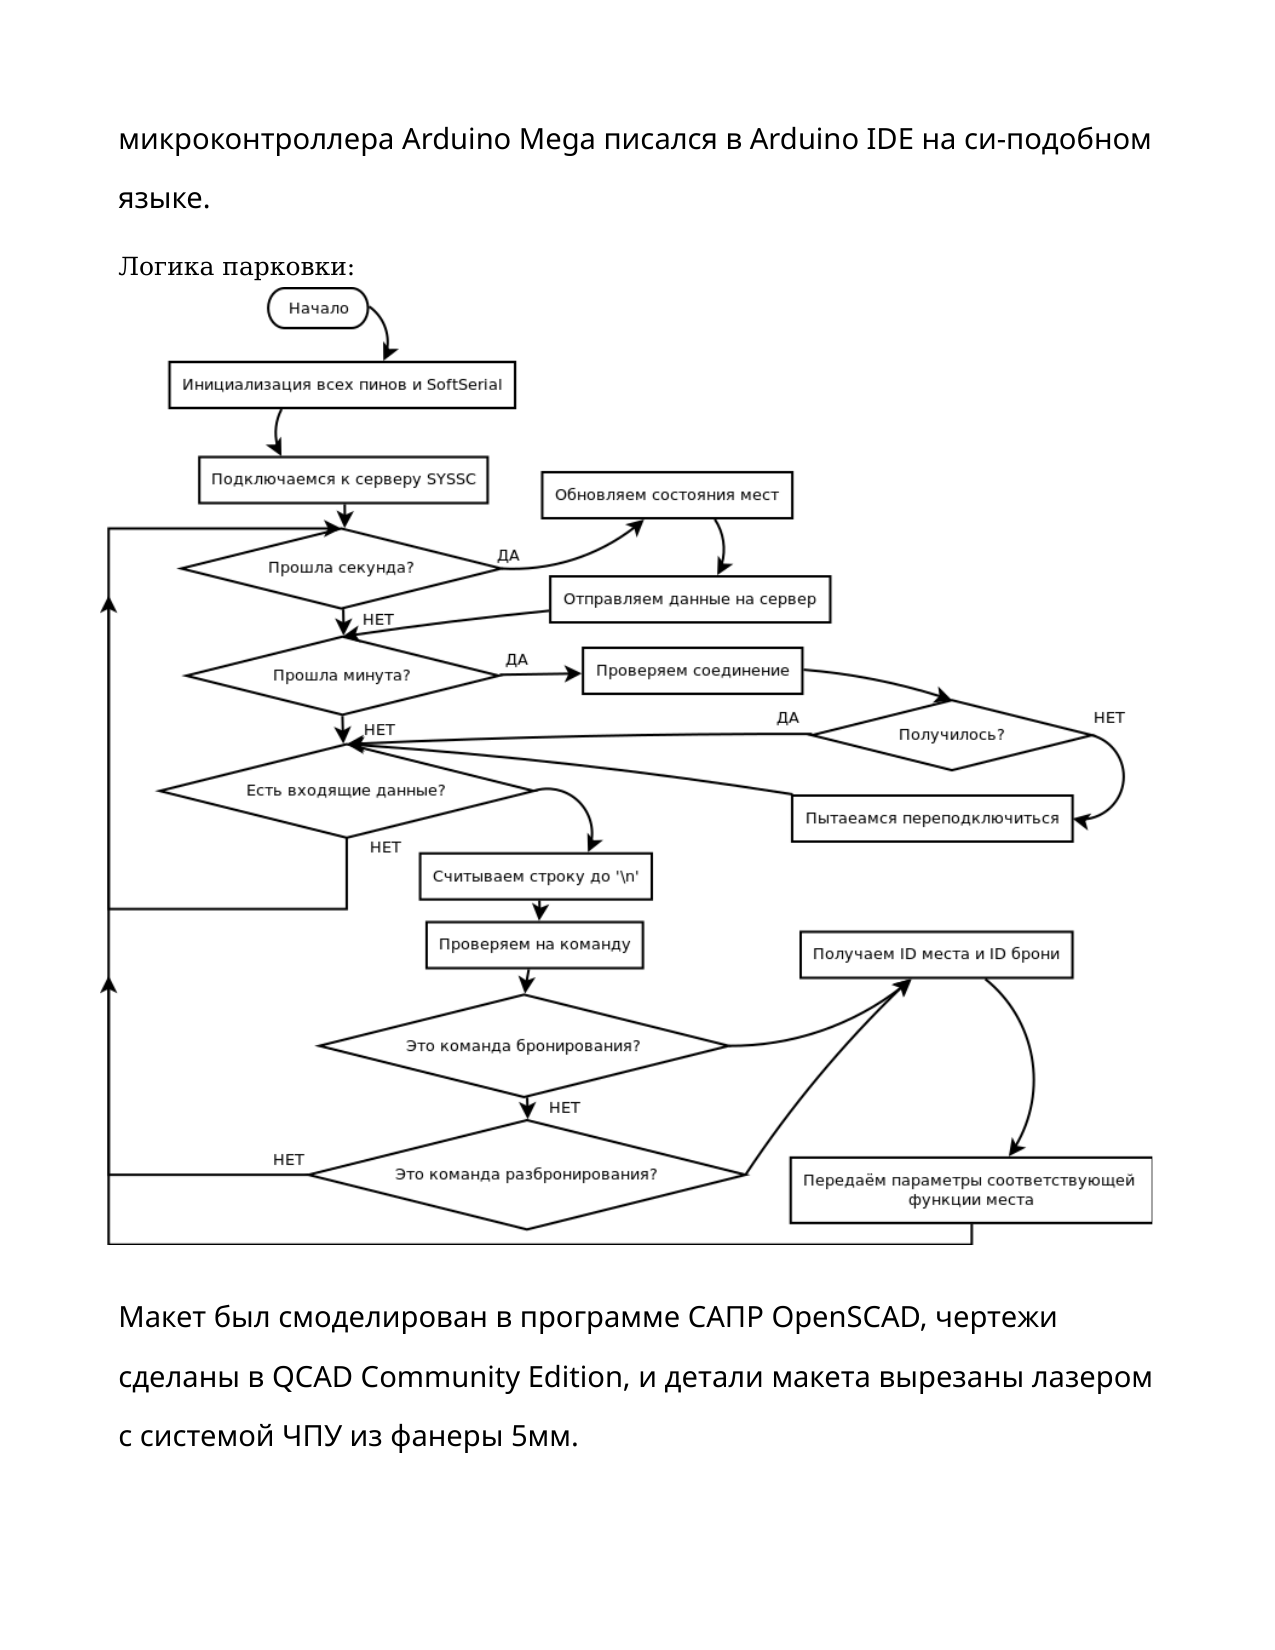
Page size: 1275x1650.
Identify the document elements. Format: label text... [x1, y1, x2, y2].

text микроконтроллера Arduino Mega писался в Arduino IDE на си-подобном языке. [118, 118, 1157, 217]
picture [100, 287, 1153, 1245]
text Логика парковки: [118, 252, 1157, 281]
text Макет был смоделирован в программе САПР OpenSCAD, чертежи сделаны в QCAD Community Edition, и детали макета вырезаны лазером с системой ЧПУ из фанеры 5мм. [118, 1297, 1157, 1455]
